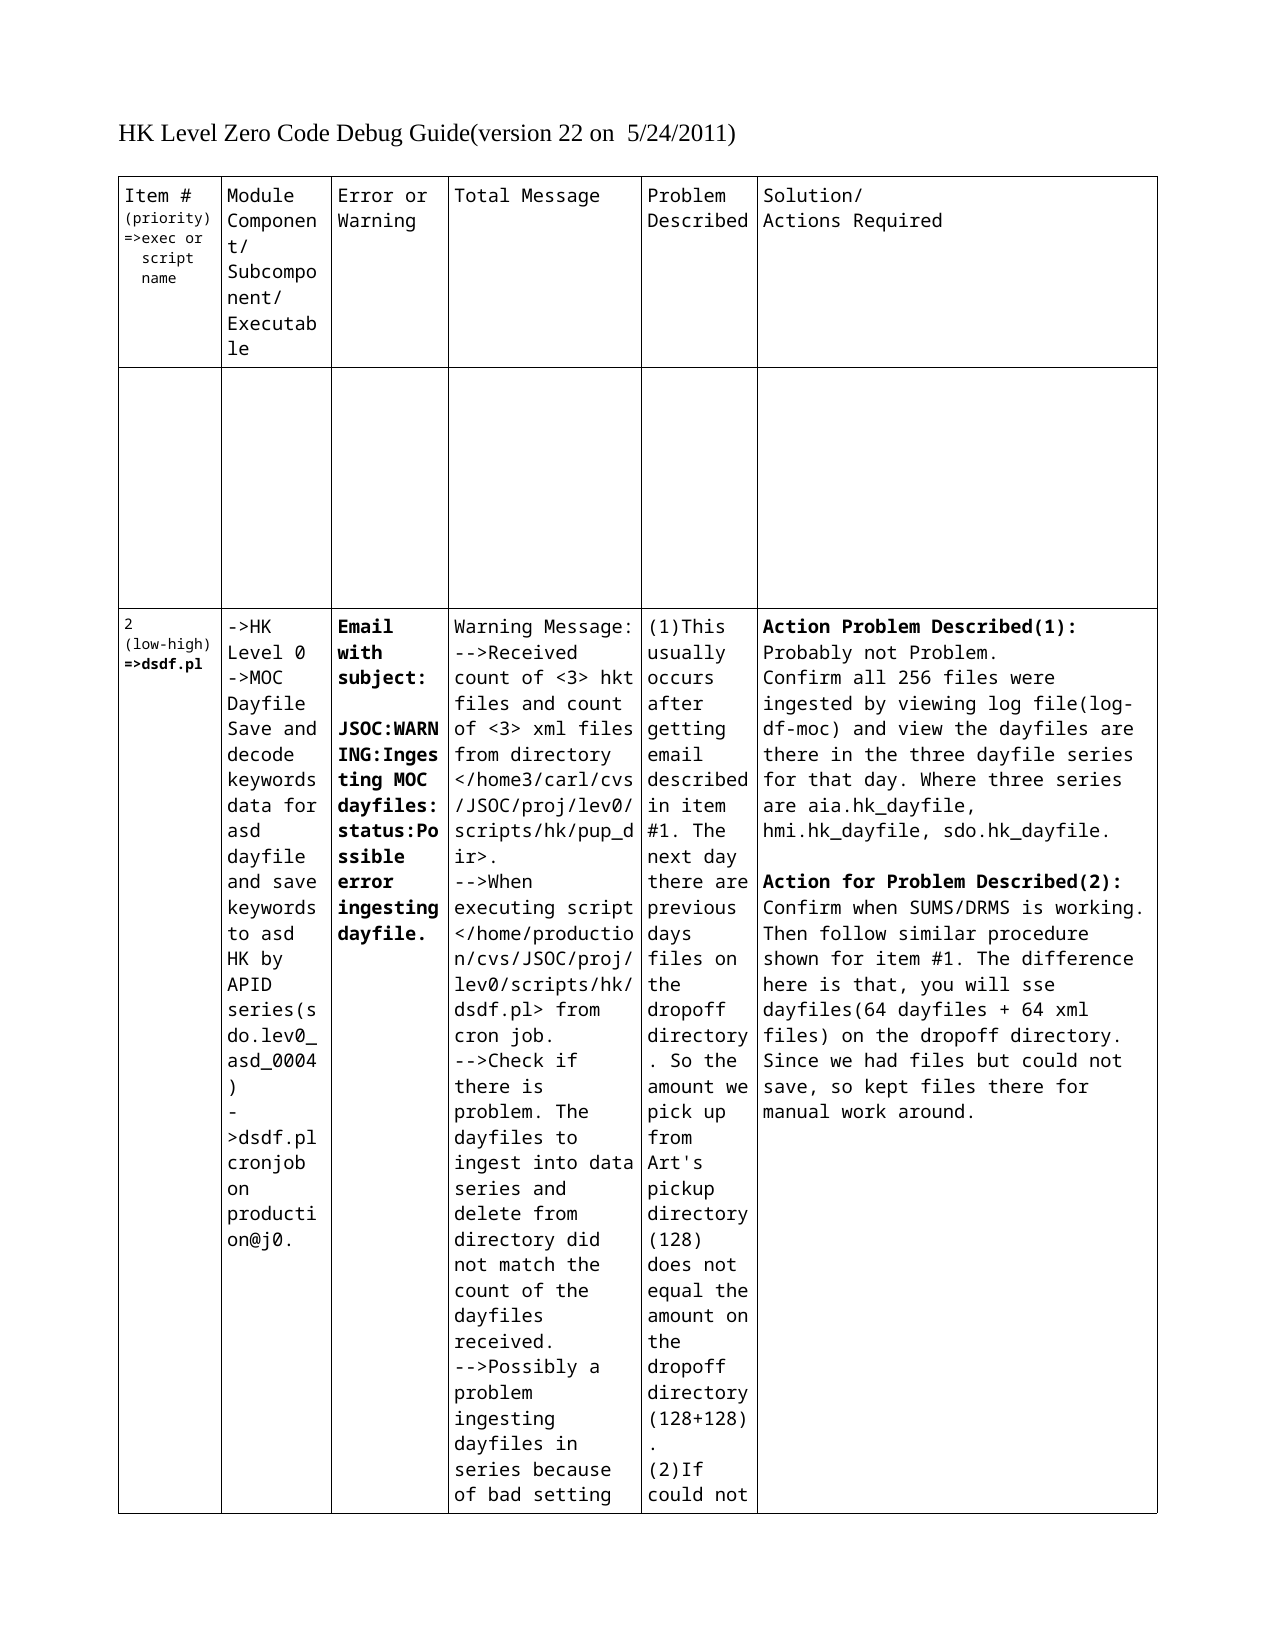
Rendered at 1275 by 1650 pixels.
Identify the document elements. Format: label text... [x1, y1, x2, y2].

table_cell 2 (low-high) =>dsdf.pl [119, 609, 221, 1513]
table_cell Action Problem Described(1): Probably not Problem. Confirm all 256 files were ingested by viewing log file(log-df-moc) and view the dayfiles are there in the three dayfile series for that day. Where three series are aia.hk_dayfile, hmi.hk_dayfile, sdo.hk_dayfile. Action for Problem Described(2): Confirm when SUMS/DRMS is working. Then follow similar procedure shown for item #1. The difference here is that, you will sse dayfiles(64 dayfiles + 64 xml files) on the dropoff directory. Since we had files but could not save, so kept files there for manual work around. [758, 609, 1157, 1513]
table_cell [332, 368, 448, 608]
table_cell [642, 368, 757, 608]
table_cell Warning Message: -->Received count of <3> hkt files and count of <3> xml files from directory </home3/carl/cvs/JSOC/proj/lev0/scripts/hk/pup_dir>. -->When executing script </home/production/cvs/JSOC/proj/lev0/scripts/hk/dsdf.pl> from cron job. -->Check if there is problem. The dayfiles to ingest into data series and delete from directory did not match the count of the dayfiles received. -->Possibly a problem ingesting dayfiles in series because of bad setting [449, 609, 641, 1513]
table_header Solution/ Actions Required [758, 177, 1157, 367]
table_header Total Message [449, 177, 641, 367]
table_cell [758, 368, 1157, 608]
table_cell Email with subject: JSOC:WARNING:Ingesting MOC dayfiles: status:Possible error ingesting dayfile. [332, 609, 448, 1513]
table_header Module Component/ Subcomponent/ Executable [222, 177, 331, 367]
table_cell [222, 368, 331, 608]
table_header Problem Described [642, 177, 757, 367]
table_cell (1)This usually occurs after getting email described in item #1. The next day there are previous days files on the dropoff directory. So the amount we pick up from Art's pickup directory(128) does not equal the amount on the dropoff directory(128+128). (2)If could not [642, 609, 757, 1513]
table_cell [119, 368, 221, 608]
table_cell ->HK Level 0 ->MOC Dayfile Save and decode keywords data for asd dayfile and save keywords to asd HK by APID series(sdo.lev0_asd_0004) ->dsdf.pl cronjob on production@j0. [222, 609, 331, 1513]
table_header Item # (priority) =>exec or script name [119, 177, 221, 367]
table_header Error or Warning [332, 177, 448, 367]
table_cell [449, 368, 641, 608]
